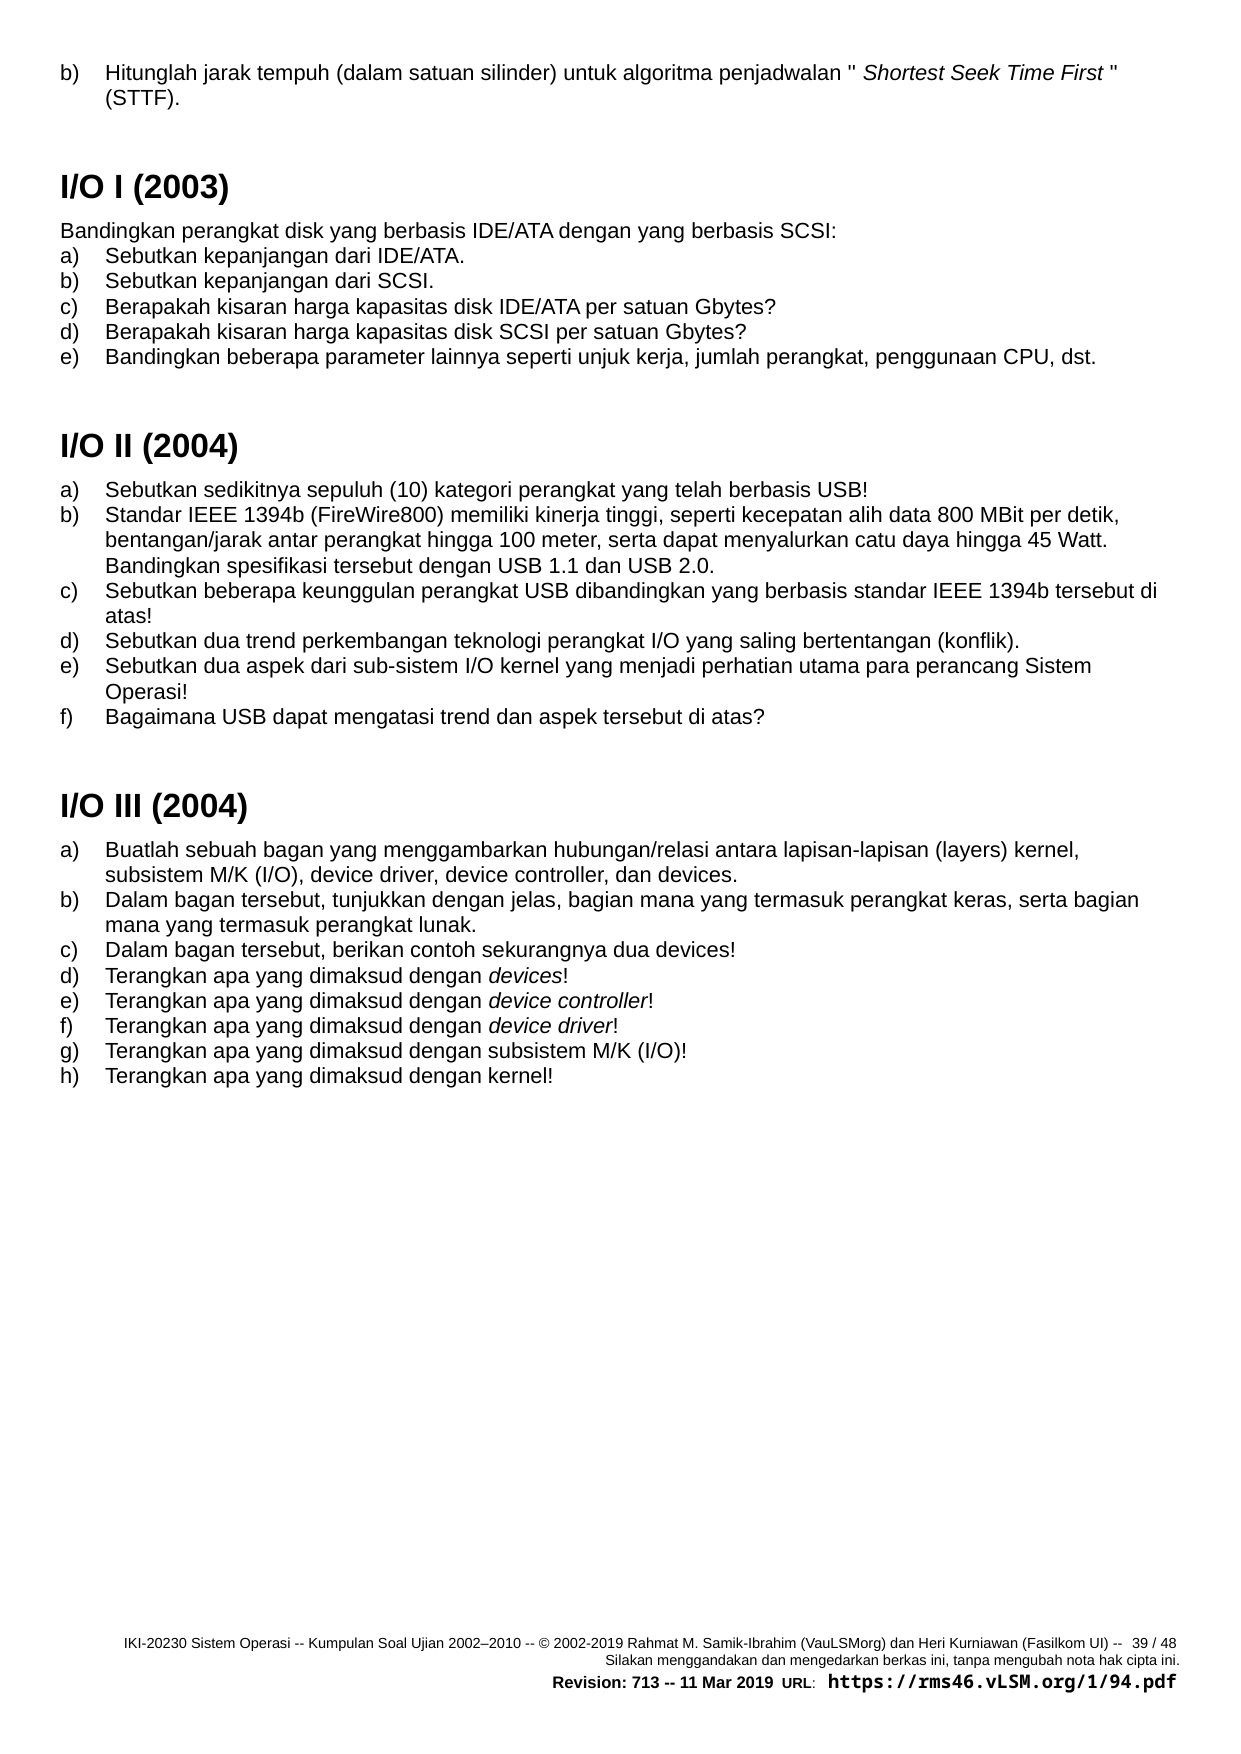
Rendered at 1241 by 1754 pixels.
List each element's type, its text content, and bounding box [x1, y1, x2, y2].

subtitle I/O III (2004) [60, 786, 1181, 824]
list Bandingkan beberapa parameter lainnya seperti unjuk kerja, jumlah perangkat, penggunaan CPU, dst. [60, 344, 1181, 369]
list Terangkan apa yang dimaksud dengan subsistem M/K (I/O)! [60, 1038, 1181, 1063]
subtitle I/O II (2004) [60, 426, 1181, 465]
list Dalam bagan tersebut, berikan contoh sekurangnya dua devices! [60, 937, 1181, 963]
list Terangkan apa yang dimaksud dengan kernel! [60, 1063, 1181, 1089]
list Sebutkan beberapa keunggulan perangkat USB dibandingkan yang berbasis standar IEEE 1394b tersebut di atas! [60, 578, 1181, 628]
text Bandingkan perangkat disk yang berbasis IDE/ATA dengan yang berbasis SCSI: [60, 218, 1181, 243]
list Dalam bagan tersebut, tunjukkan dengan jelas, bagian mana yang termasuk perangkat keras, serta bagian mana yang termasuk perangkat lunak. [60, 887, 1181, 937]
list Hitunglah jarak tempuh (dalam satuan silinder) untuk algoritma penjadwalan '' Shortest Seek Time First '' (STTF). [60, 60, 1181, 110]
list Sebutkan dua trend perkembangan teknologi perangkat I/O yang saling bertentangan (konflik). [60, 628, 1181, 653]
list Terangkan apa yang dimaksud dengan devices! [60, 963, 1181, 988]
list Berapakah kisaran harga kapasitas disk IDE/ATA per satuan Gbytes? [60, 294, 1181, 319]
list Bagaimana USB dapat mengatasi trend dan aspek tersebut di atas? [60, 704, 1181, 729]
list Sebutkan kepanjangan dari SCSI. [60, 268, 1181, 294]
list Berapakah kisaran harga kapasitas disk SCSI per satuan Gbytes? [60, 319, 1181, 344]
list Terangkan apa yang dimaksud dengan device controller! [60, 988, 1181, 1013]
list Sebutkan dua aspek dari sub-sistem I/O kernel yang menjadi perhatian utama para perancang Sistem Operasi! [60, 653, 1181, 704]
list Terangkan apa yang dimaksud dengan device driver! [60, 1013, 1181, 1038]
list Buatlah sebuah bagan yang menggambarkan hubungan/relasi antara lapisan-lapisan (layers) kernel, subsistem M/K (I/O), device driver, device controller, dan devices. [60, 837, 1181, 887]
list Sebutkan sedikitnya sepuluh (10) kategori perangkat yang telah berbasis USB! [60, 477, 1181, 502]
subtitle I/O I (2003) [60, 167, 1181, 206]
list Sebutkan kepanjangan dari IDE/ATA. [60, 243, 1181, 268]
list Standar IEEE 1394b (FireWire800) memiliki kinerja tinggi, seperti kecepatan alih data 800 MBit per detik, bentangan/jarak antar perangkat hingga 100 meter, serta dapat menyalurkan catu daya hingga 45 Watt. Bandingkan spesifikasi tersebut dengan USB 1.1 dan USB 2.0. [60, 502, 1181, 578]
